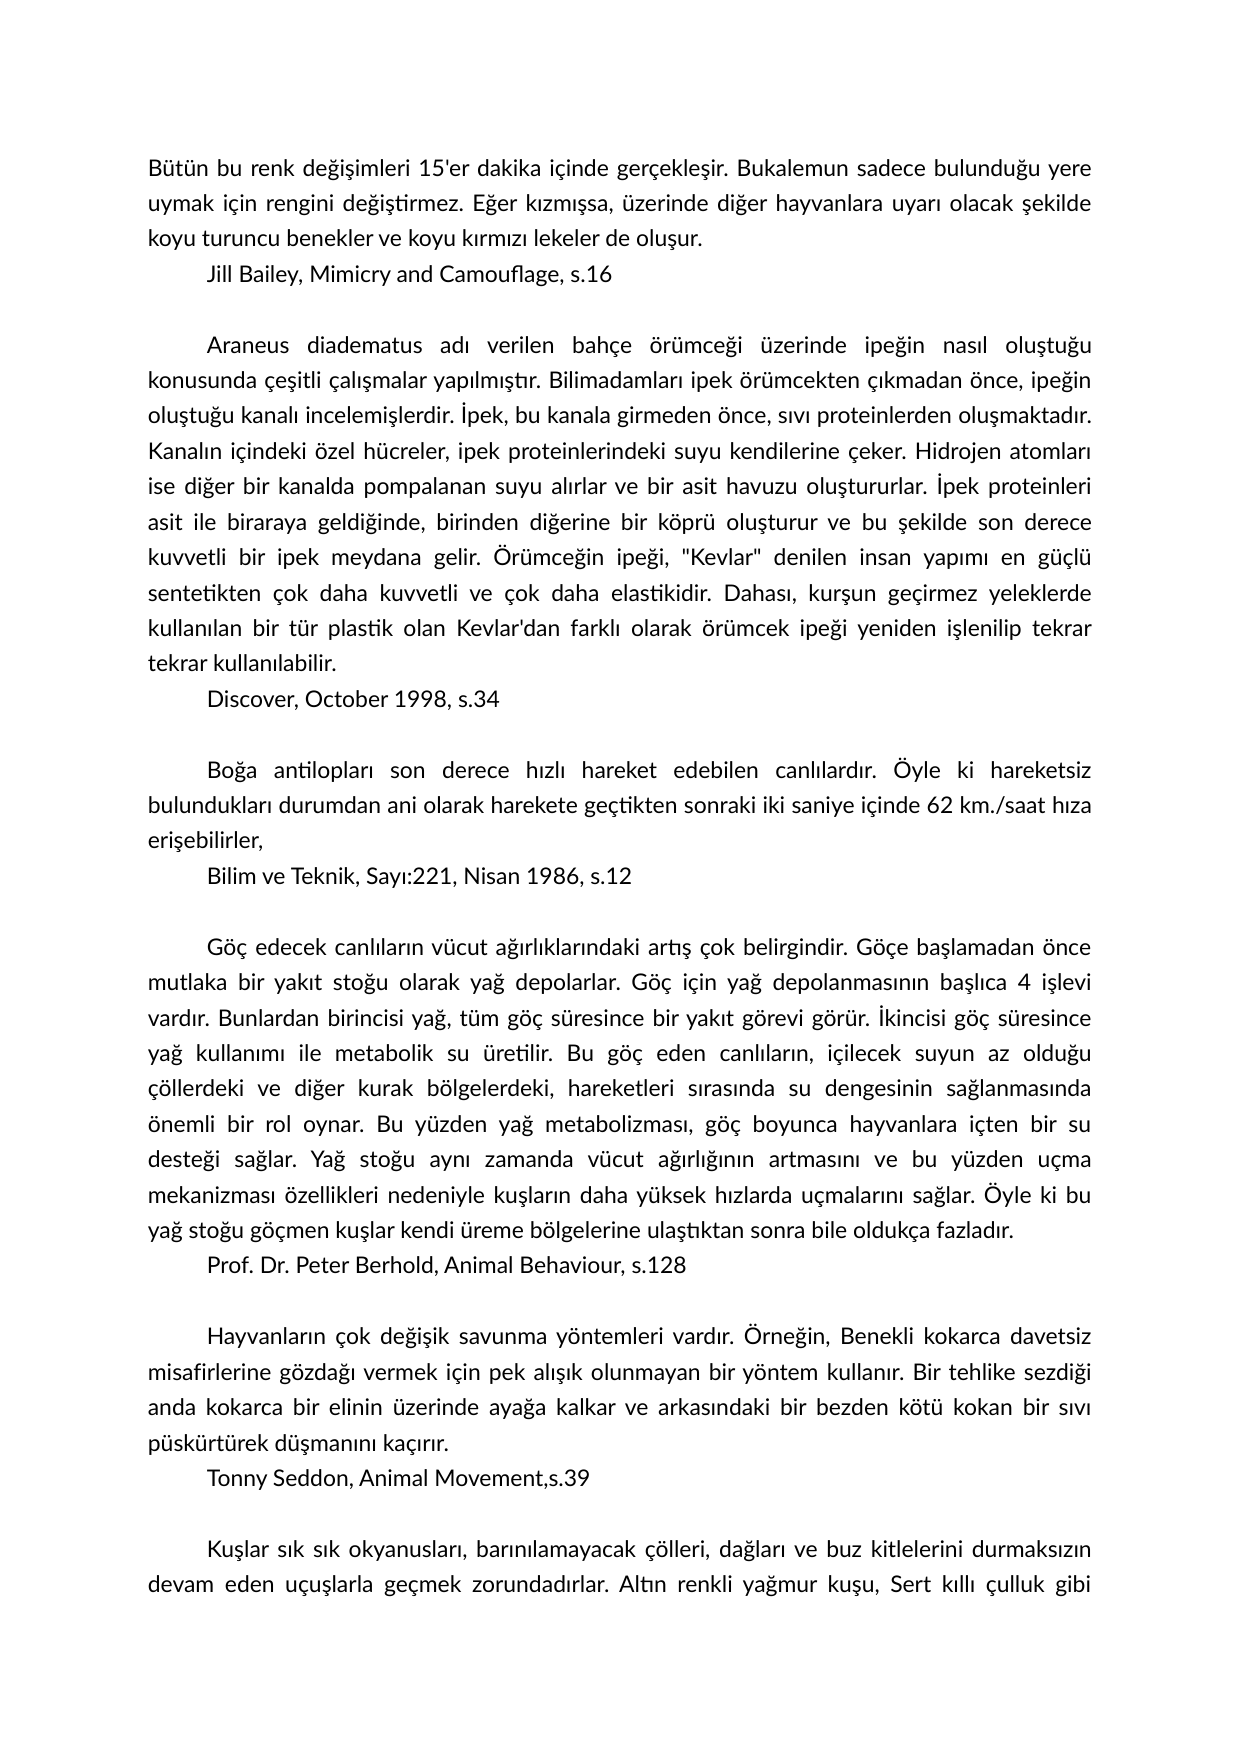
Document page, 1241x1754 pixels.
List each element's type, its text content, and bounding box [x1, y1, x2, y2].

text Göç edecek canlıların vücut ağırlıklarındaki artış çok belirgindir. Göçe başlamadan önce mutlaka bir yakıt stoğu olarak yağ depolarlar. Göç için yağ depolanmasının başlıca 4 işlevi vardır. Bunlardan birincisi yağ, tüm göç süresince bir yakıt görevi görür. İkincisi göç süresince yağ kullanımı ile metabolik su üretilir. Bu göç eden canlıların, içilecek suyun az olduğu çöllerdeki ve diğer kurak bölgelerdeki, hareketleri sırasında su dengesinin sağlanmasında önemli bir rol oynar. Bu yüzden yağ metabolizması, göç boyunca hayvanlara içten bir su desteği sağlar. Yağ stoğu aynı zamanda vücut ağırlığının artmasını ve bu yüzden uçma mekanizması özellikleri nedeniyle kuşların daha yüksek hızlarda uçmalarını sağlar. Öyle ki bu yağ stoğu göçmen kuşlar kendi üreme bölgelerine ulaştıktan sonra bile oldukça fazladır. [148, 927, 1093, 1246]
text Prof. Dr. Peter Berhold, Animal Behaviour, s.128 [148, 1246, 1093, 1281]
text Jill Bailey, Mimicry and Camouflage, s.16 [148, 254, 1093, 289]
text Bütün bu renk değişimleri 15'er dakika içinde gerçekleşir. Bukalemun sadece bulunduğu yere uymak için rengini değiştirmez. Eğer kızmışsa, üzerinde diğer hayvanlara uyarı olacak şekilde koyu turuncu benekler ve koyu kırmızı lekeler de oluşur. [148, 148, 1093, 254]
text Hayvanların çok değişik savunma yöntemleri vardır. Örneğin, Benekli kokarca davetsiz misafirlerine gözdağı vermek için pek alışık olunmayan bir yöntem kullanır. Bir tehlike sezdiği anda kokarca bir elinin üzerinde ayağa kalkar ve arkasındaki bir bezden kötü kokan bir sıvı püskürtürek düşmanını kaçırır. [148, 1316, 1093, 1458]
text Discover, October 1998, s.34 [148, 679, 1093, 714]
text Bilim ve Teknik, Sayı:221, Nisan 1986, s.12 [148, 856, 1093, 891]
text Kuşlar sık sık okyanusları, barınılamayacak çölleri, dağları ve buz kitlelerini durmaksızın devam eden uçuşlarla geçmek zorundadırlar. Altın renkli yağmur kuşu, Sert kıllı çulluk gibi [148, 1529, 1093, 1600]
text Boğa antilopları son derece hızlı hareket edebilen canlılardır. Öyle ki hareketsiz bulundukları durumdan ani olarak harekete geçtikten sonraki iki saniye içinde 62 km./saat hıza erişebilirler, [148, 750, 1093, 856]
text Tonny Seddon, Animal Movement,s.39 [148, 1458, 1093, 1493]
text Araneus diadematus adı verilen bahçe örümceği üzerinde ipeğin nasıl oluştuğu konusunda çeşitli çalışmalar yapılmıştır. Bilimadamları ipek örümcekten çıkmadan önce, ipeğin oluştuğu kanalı incelemişlerdir. İpek, bu kanala girmeden önce, sıvı proteinlerden oluşmaktadır. Kanalın içindeki özel hücreler, ipek proteinlerindeki suyu kendilerine çeker. Hidrojen atomları ise diğer bir kanalda pompalanan suyu alırlar ve bir asit havuzu oluştururlar. İpek proteinleri asit ile biraraya geldiğinde, birinden diğerine bir köprü oluşturur ve bu şekilde son derece kuvvetli bir ipek meydana gelir. Örümceğin ipeği, "Kevlar" denilen insan yapımı en güçlü sentetikten çok daha kuvvetli ve çok daha elastikidir. Dahası, kurşun geçirmez yeleklerde kullanılan bir tür plastik olan Kevlar'dan farklı olarak örümcek ipeği yeniden işlenilip tekrar tekrar kullanılabilir. [148, 325, 1093, 679]
